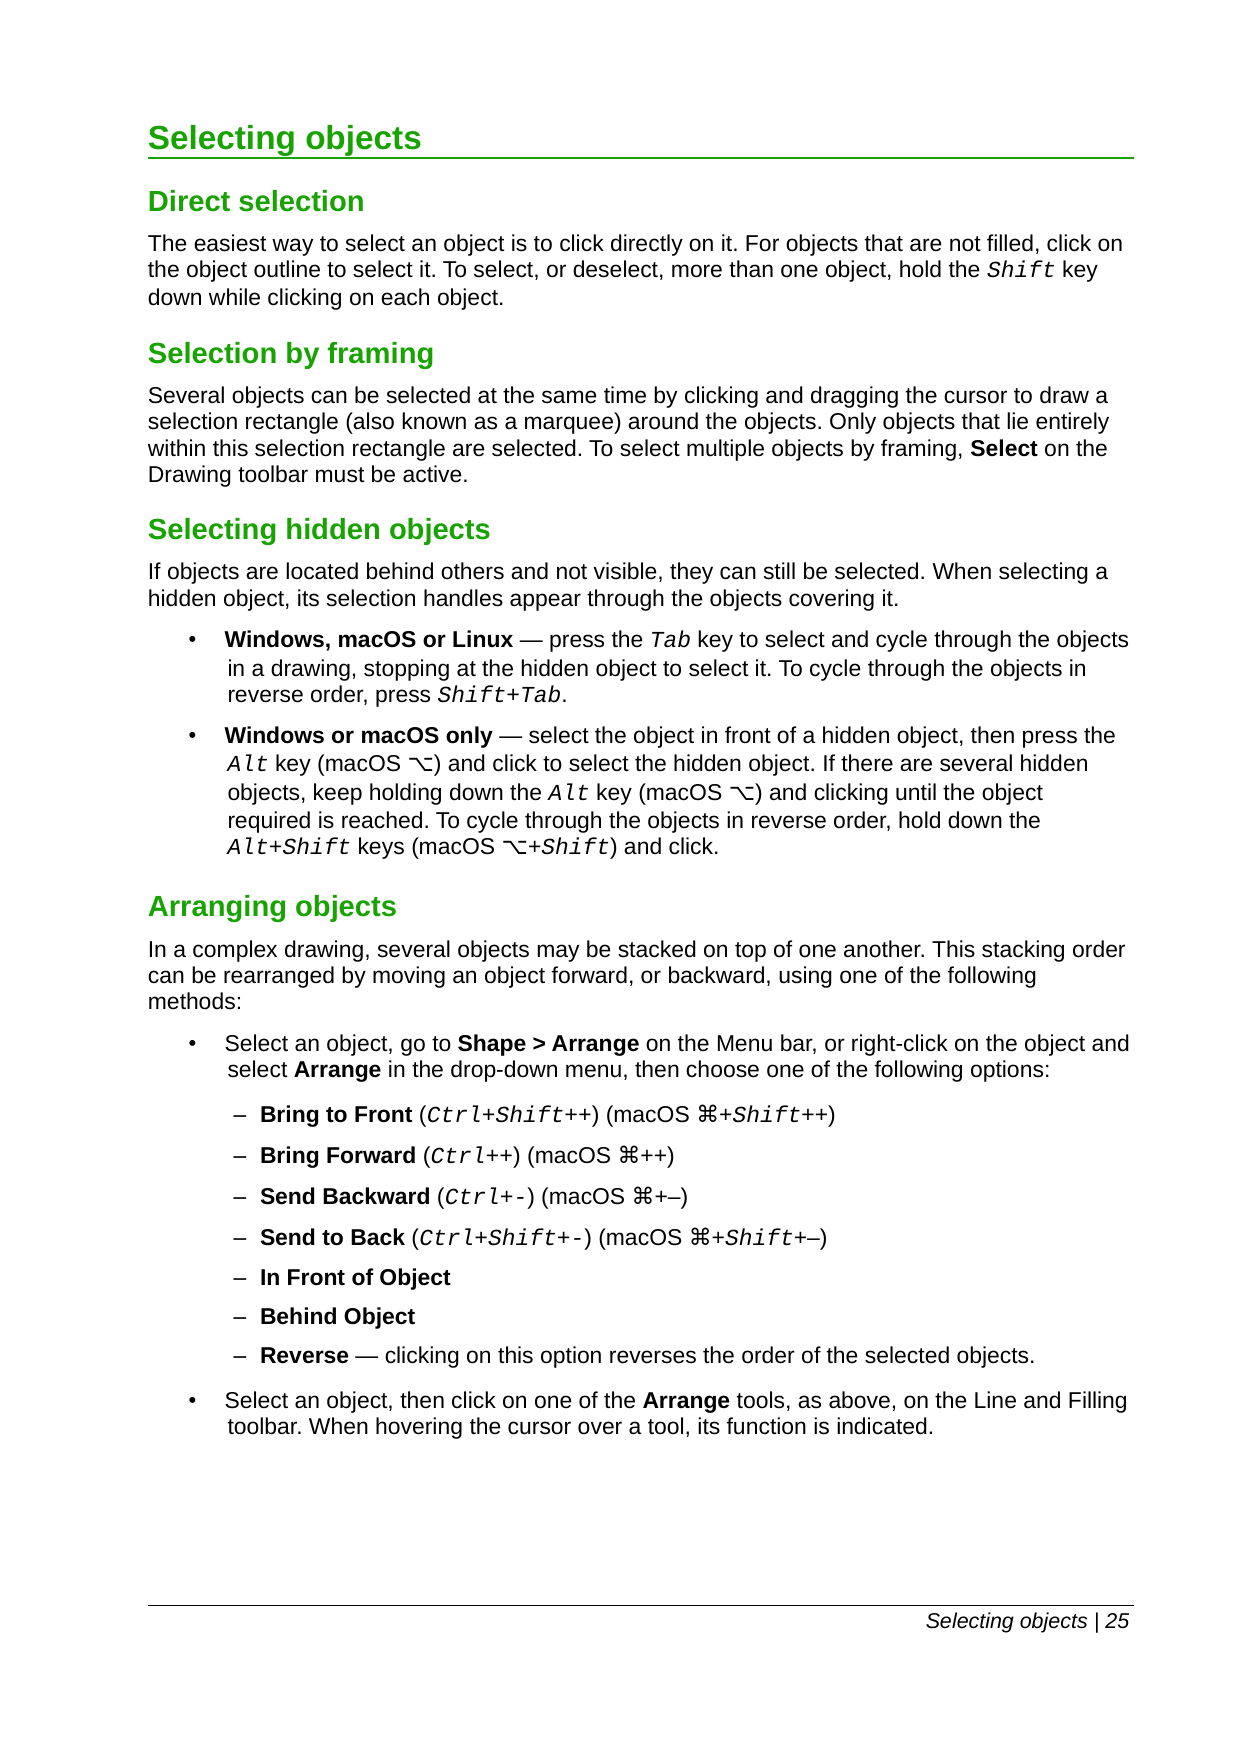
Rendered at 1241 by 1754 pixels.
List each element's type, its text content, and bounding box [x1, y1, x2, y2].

list Bring Forward (Ctrl++) (macOS ⌘++) [230, 1139, 1134, 1170]
text Several objects can be selected at the same time by clicking and dragging the cursor to draw a selection rectangle (also known as a marquee) around the objects. Only objects that lie entirely within this selection rectangle are selected. To select multiple objects by framing, Select on the Drawing toolbar must be active. [148, 382, 1134, 487]
list Behind Object [230, 1300, 1134, 1329]
list Reverse — clicking on this option reverses the order of the selected objects. [230, 1339, 1134, 1371]
subtitle Arranging objects [148, 889, 1134, 923]
list In Front of Object [230, 1261, 1134, 1291]
list Bring to Front (Ctrl+Shift++) (macOS ⌘+Shift++) [230, 1098, 1134, 1129]
list Select an object, then click on one of the Arrange tools, as above, on the Line and Filling toolbar. When hovering the cursor over a tool, its function is indicated. [185, 1384, 1134, 1442]
list Select an object, go to Shape > Arrange on the Menu bar, or right-click on the object and select Arrange in the drop-down menu, then choose one of the following options: [185, 1027, 1134, 1086]
text If objects are located behind others and not visible, they can still be selected. When selecting a hidden object, its selection handles appear through the objects covering it. [148, 558, 1134, 611]
list Send to Back (Ctrl+Shift+-) (macOS ⌘+Shift+–) [230, 1221, 1134, 1252]
list Windows or macOS only — select the object in front of a hidden object, then press the Alt key (macOS ⌥) and click to select the hidden object. If there are several hidden objects, keep holding down the Alt key (macOS ⌥) and clicking until the object required is reached. To cycle through the objects in reverse order, hold down the Alt+Shift keys (macOS ⌥+Shift) and click. [185, 719, 1134, 864]
list Send Backward (Ctrl+-) (macOS ⌘+–) [230, 1180, 1134, 1211]
list Windows, macOS or Linux — press the Tab key to select and cycle through the objects in a drawing, stopping at the hidden object to select it. To cycle through the objects in reverse order, press Shift+Tab. [185, 623, 1134, 709]
subtitle Selecting hidden objects [148, 512, 1134, 546]
text In a complex drawing, several objects may be stacked on top of one another. This stacking order can be rearranged by moving an object forward, or backward, using one of the following methods: [148, 936, 1134, 1014]
subtitle Selection by framing [148, 336, 1134, 369]
subtitle Selecting objects [148, 118, 1134, 157]
subtitle Direct selection [148, 184, 1134, 217]
text The easiest way to select an object is to click directly on it. For objects that are not filled, click on the object outline to select it. To select, or deselect, more than one object, hold the Shift key down while clicking on each object. [148, 230, 1134, 311]
